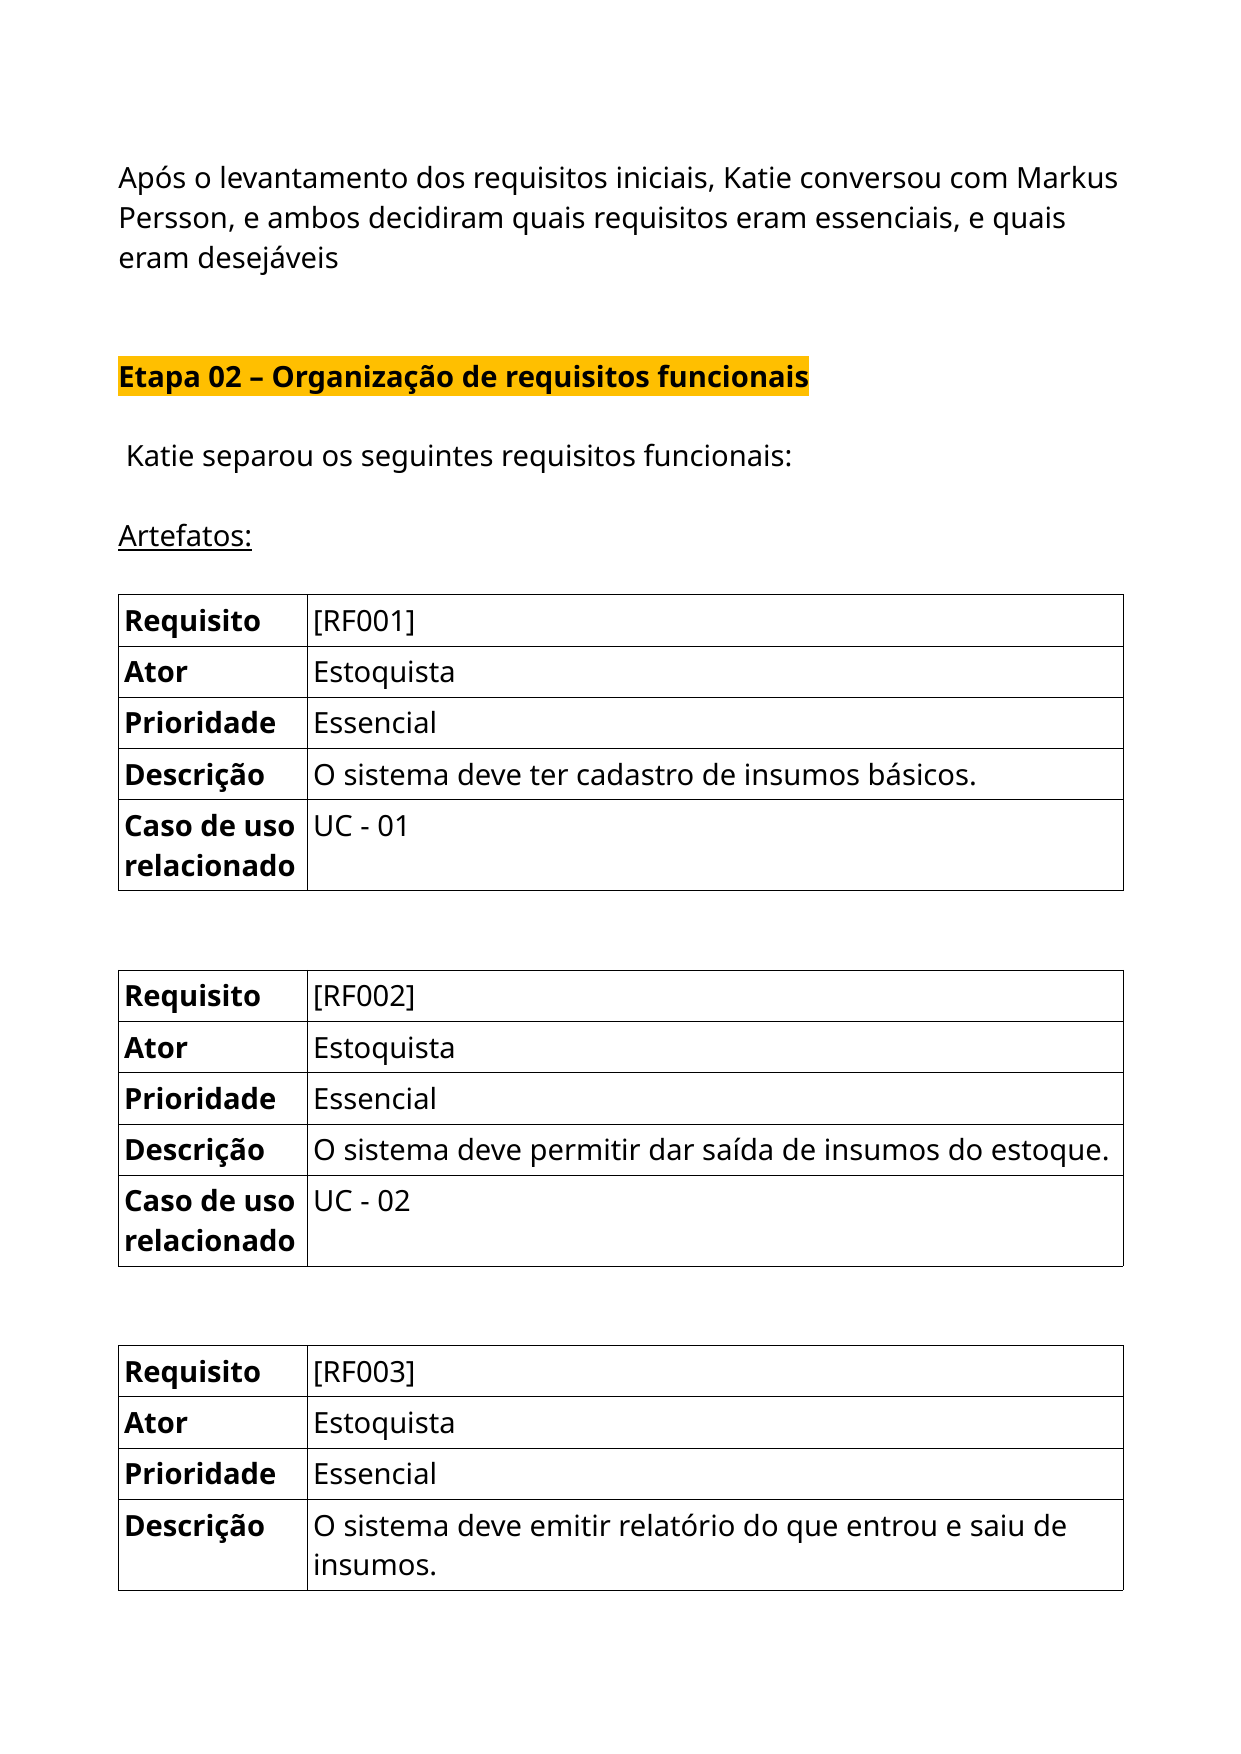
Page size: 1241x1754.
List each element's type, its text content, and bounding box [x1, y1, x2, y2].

table_cell Estoquista [308, 647, 1123, 697]
table_cell Descrição [119, 749, 307, 799]
table_cell Estoquista [308, 1397, 1123, 1448]
text Artefatos: [118, 515, 1122, 555]
table_cell UC - 02 [308, 1176, 1123, 1266]
table_cell Caso de uso relacionado [119, 800, 307, 890]
table_header Requisito [119, 595, 307, 646]
table_cell Essencial [308, 698, 1123, 748]
table_cell Prioridade [119, 698, 307, 748]
table_cell Essencial [308, 1449, 1123, 1499]
table_header [RF001] [308, 595, 1123, 646]
table_cell Prioridade [119, 1073, 307, 1123]
table_cell O sistema deve permitir dar saída de insumos do estoque. [308, 1125, 1123, 1175]
table_header Requisito [119, 1346, 307, 1396]
table_cell Ator [119, 1022, 307, 1072]
table_header [RF002] [308, 971, 1123, 1021]
table_cell Ator [119, 647, 307, 697]
text Katie separou os seguintes requisitos funcionais: [118, 436, 1122, 475]
table_cell O sistema deve ter cadastro de insumos básicos. [308, 749, 1123, 799]
table_cell Estoquista [308, 1022, 1123, 1072]
text Etapa 02 – Organização de requisitos funcionais [118, 356, 1122, 396]
table_cell UC - 01 [308, 800, 1123, 890]
text Após o levantamento dos requisitos iniciais, Katie conversou com Markus Persson, e ambos decidiram quais requisitos eram essenciais, e quais eram desejáveis [118, 158, 1122, 277]
table_header [RF003] [308, 1346, 1123, 1396]
table_cell Prioridade [119, 1449, 307, 1499]
table_cell Descrição [119, 1125, 307, 1175]
table_cell Descrição [119, 1500, 307, 1590]
table_cell O sistema deve emitir relatório do que entrou e saiu de insumos. [308, 1500, 1123, 1590]
table_cell Ator [119, 1397, 307, 1448]
table_cell Caso de uso relacionado [119, 1176, 307, 1266]
table_header Requisito [119, 971, 307, 1021]
table_cell Essencial [308, 1073, 1123, 1123]
